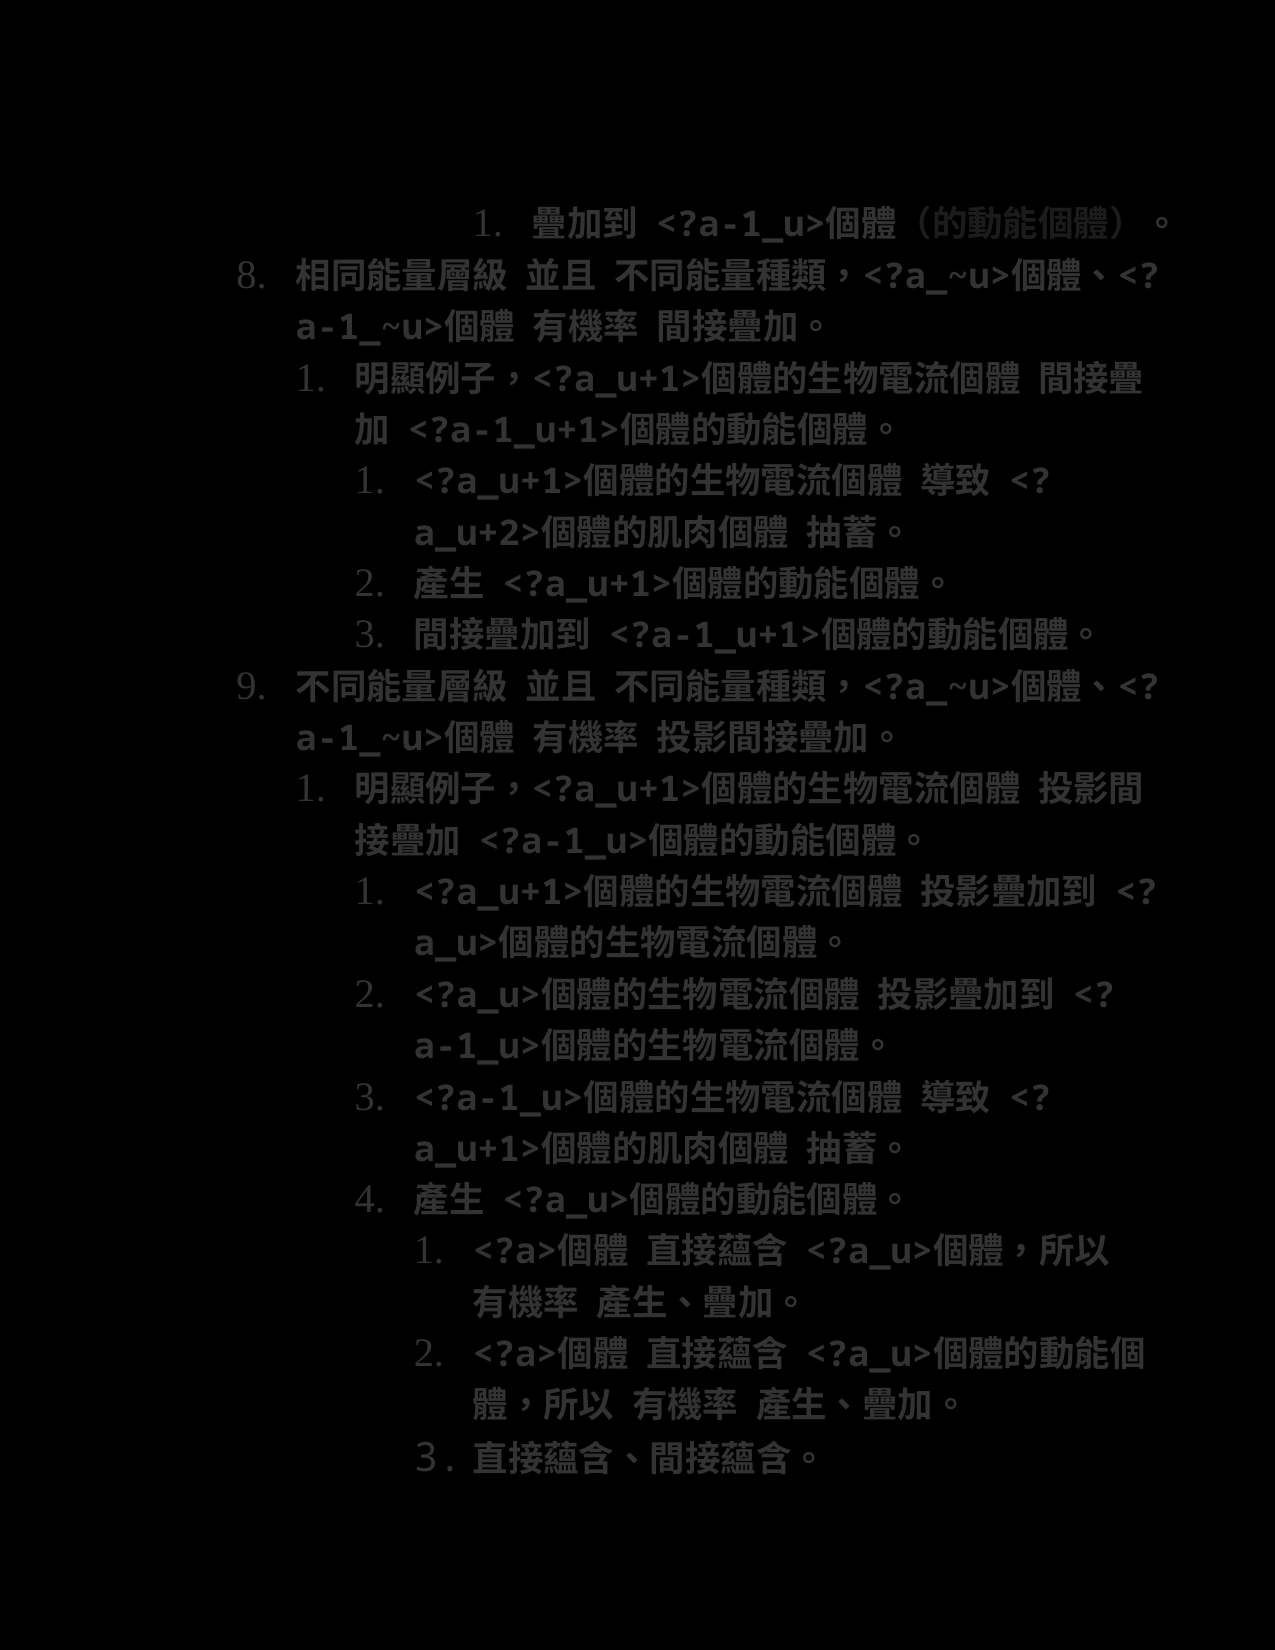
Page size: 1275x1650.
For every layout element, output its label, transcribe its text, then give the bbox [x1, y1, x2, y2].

list 間接疊加到 <?a-1_u+1>個體的動能個體。 [354, 607, 1157, 658]
list 不同能量層級 並且 不同能量種類，<?a_~u>個體、<?a-1_~u>個體 有機率 投影間接疊加。 [236, 658, 1157, 761]
list <?a_u+1>個體的生物電流個體 投影疊加到 <?a_u>個體的生物電流個體。 [354, 863, 1157, 966]
list <?a>個體 直接蘊含 <?a_u>個體的動能個體，所以 有機率 產生、疊加。 [413, 1326, 1157, 1428]
list <?a_u>個體的生物電流個體 投影疊加到 <?a-1_u>個體的生物電流個體。 [354, 966, 1157, 1069]
list <?a-1_u>個體的生物電流個體 導致 <?a_u+1>個體的肌肉個體 抽蓄。 [354, 1069, 1157, 1172]
list <?a_u+1>個體的生物電流個體 導致 <?a_u+2>個體的肌肉個體 抽蓄。 [354, 453, 1157, 555]
list 明顯例子，<?a_u+1>個體的生物電流個體 投影間接疊加 <?a-1_u>個體的動能個體。 [295, 761, 1157, 863]
list 產生 <?a_u+1>個體的動能個體。 [354, 555, 1157, 607]
list 疊加到 <?a-1_u>個體（的動能個體）。 [472, 196, 1157, 247]
list 相同能量層級 並且 不同能量種類，<?a_~u>個體、<?a-1_~u>個體 有機率 間接疊加。 [236, 247, 1157, 350]
list <?a>個體 直接蘊含 <?a_u>個體，所以 有機率 產生、疊加。 [413, 1223, 1157, 1326]
list 直接蘊含、間接蘊含。 [413, 1428, 1157, 1483]
list 明顯例子，<?a_u+1>個體的生物電流個體 間接疊加 <?a-1_u+1>個體的動能個體。 [295, 350, 1157, 453]
list 產生 <?a_u>個體的動能個體。 [354, 1172, 1157, 1223]
